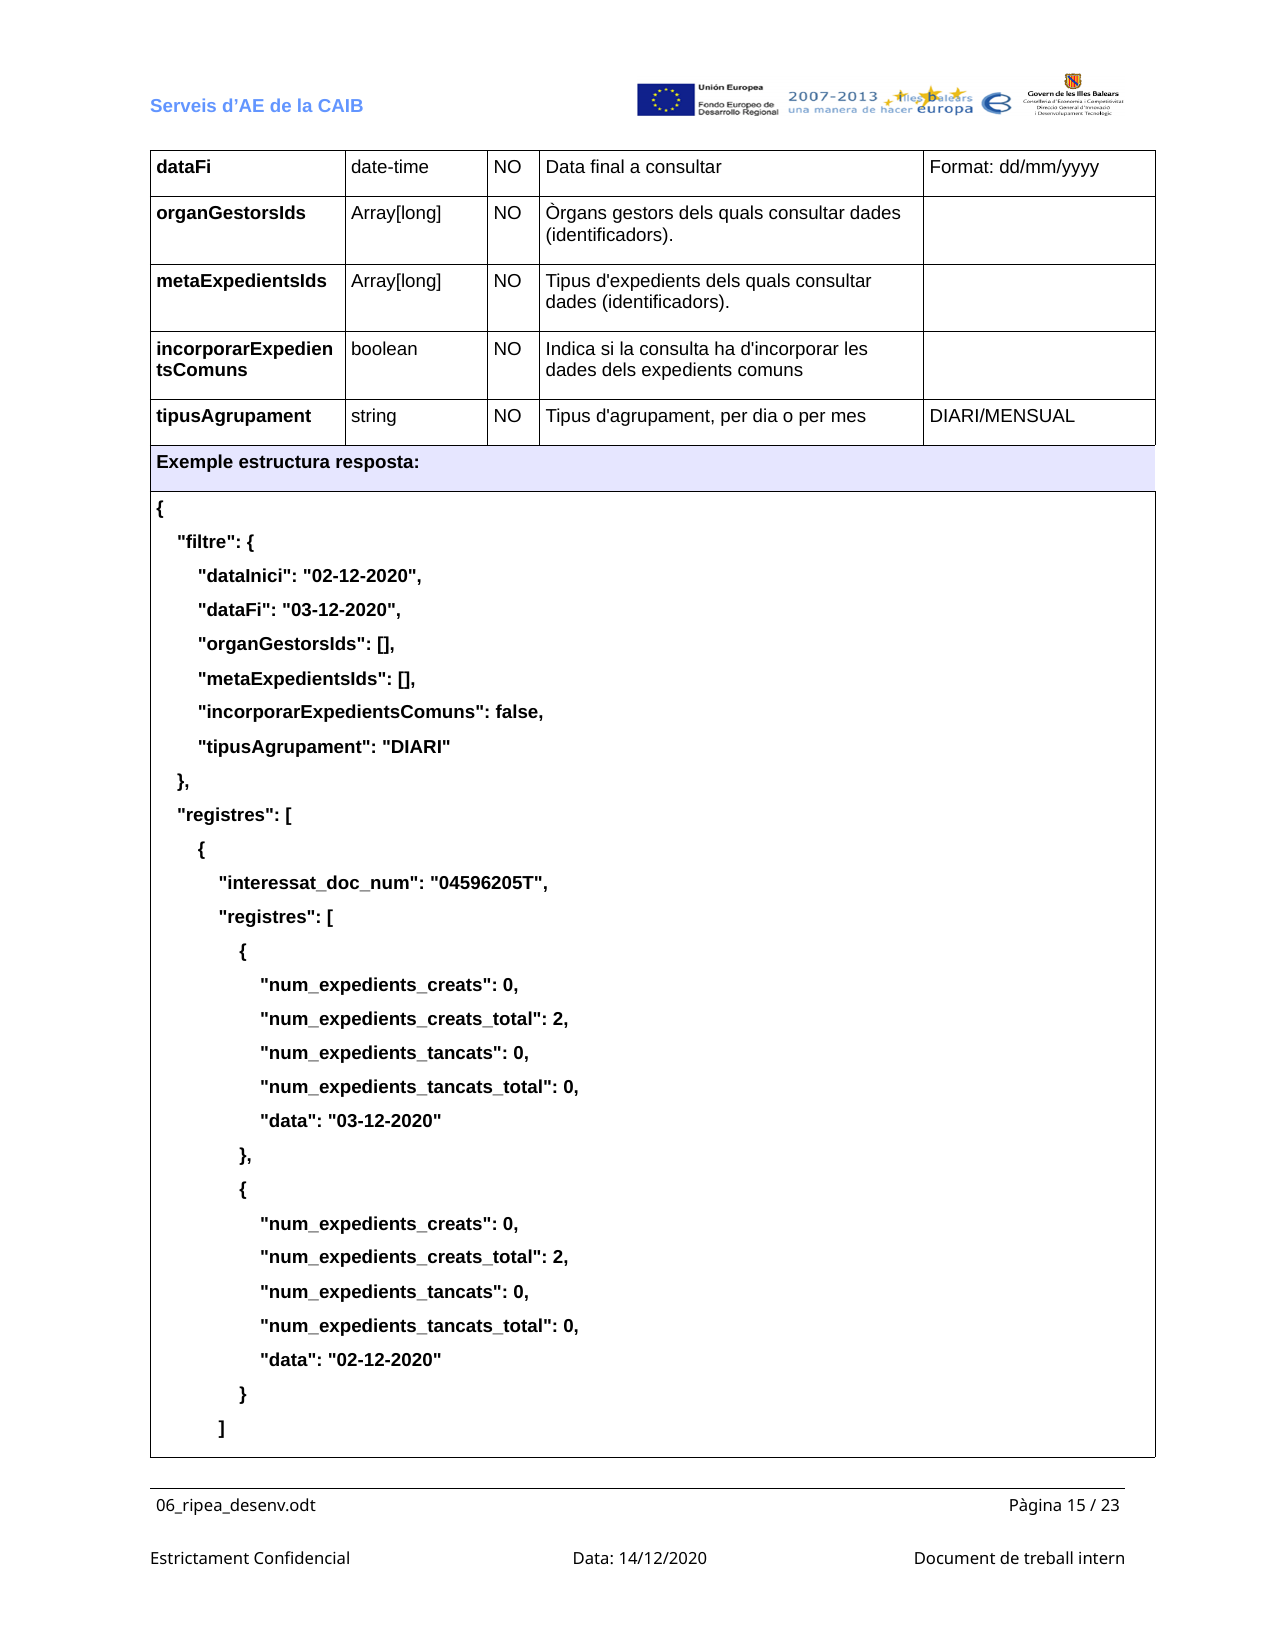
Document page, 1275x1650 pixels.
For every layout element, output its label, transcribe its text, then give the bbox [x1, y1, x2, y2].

table_cell organGestorsIds [151, 197, 345, 264]
table_cell Exemple estructura resposta: [151, 446, 1155, 491]
table_cell string [346, 400, 487, 445]
table_cell NO [488, 151, 539, 196]
table_cell NO [488, 197, 539, 264]
table_cell [924, 332, 1155, 399]
table_cell Tipus d'agrupament, per dia o per mes [540, 400, 923, 445]
table_cell NO [488, 332, 539, 399]
table_cell { "filtre": { "dataInici": "02-12-2020", "dataFi": "03-12-2020", "organGestorsIds": [], "metaExpedientsIds": [], "incorporarExpedientsComuns": false, "tipusAgrupament": "DIARI" }, "registres": [ { "interessat_doc_num": "04596205T", "registres": [ { "num_expedients_creats": 0, "num_expedients_creats_total": 2, "num_expedients_tancats": 0, "num_expedients_tancats_total": 0, "data": "03-12-2020" }, { "num_expedients_creats": 0, "num_expedients_creats_total": 2, "num_expedients_tancats": 0, "num_expedients_tancats_total": 0, "data": "02-12-2020" } ] [151, 492, 1155, 1457]
table_cell boolean [346, 332, 487, 399]
table_cell Tipus d'expedients dels quals consultar dades (identificadors). [540, 265, 923, 331]
table_cell Òrgans gestors dels quals consultar dades (identificadors). [540, 197, 923, 264]
table_cell [924, 197, 1155, 264]
table_cell DIARI/MENSUAL [924, 400, 1155, 445]
table_cell NO [488, 265, 539, 331]
table_cell Array[long] [346, 197, 487, 264]
table_cell Array[long] [346, 265, 487, 331]
table_cell incorporarExpedientsComuns [151, 332, 345, 399]
table_cell Indica si la consulta ha d'incorporar les dades dels expedients comuns [540, 332, 923, 399]
picture [636, 73, 1125, 116]
table_cell metaExpedientsIds [151, 265, 345, 331]
table_cell [924, 265, 1155, 331]
table_cell tipusAgrupament [151, 400, 345, 445]
table_cell dataFi [151, 151, 345, 196]
table_cell Data final a consultar [540, 151, 923, 196]
table_cell NO [488, 400, 539, 445]
table_cell Format: dd/mm/yyyy [924, 151, 1155, 196]
table_cell date-time [346, 151, 487, 196]
